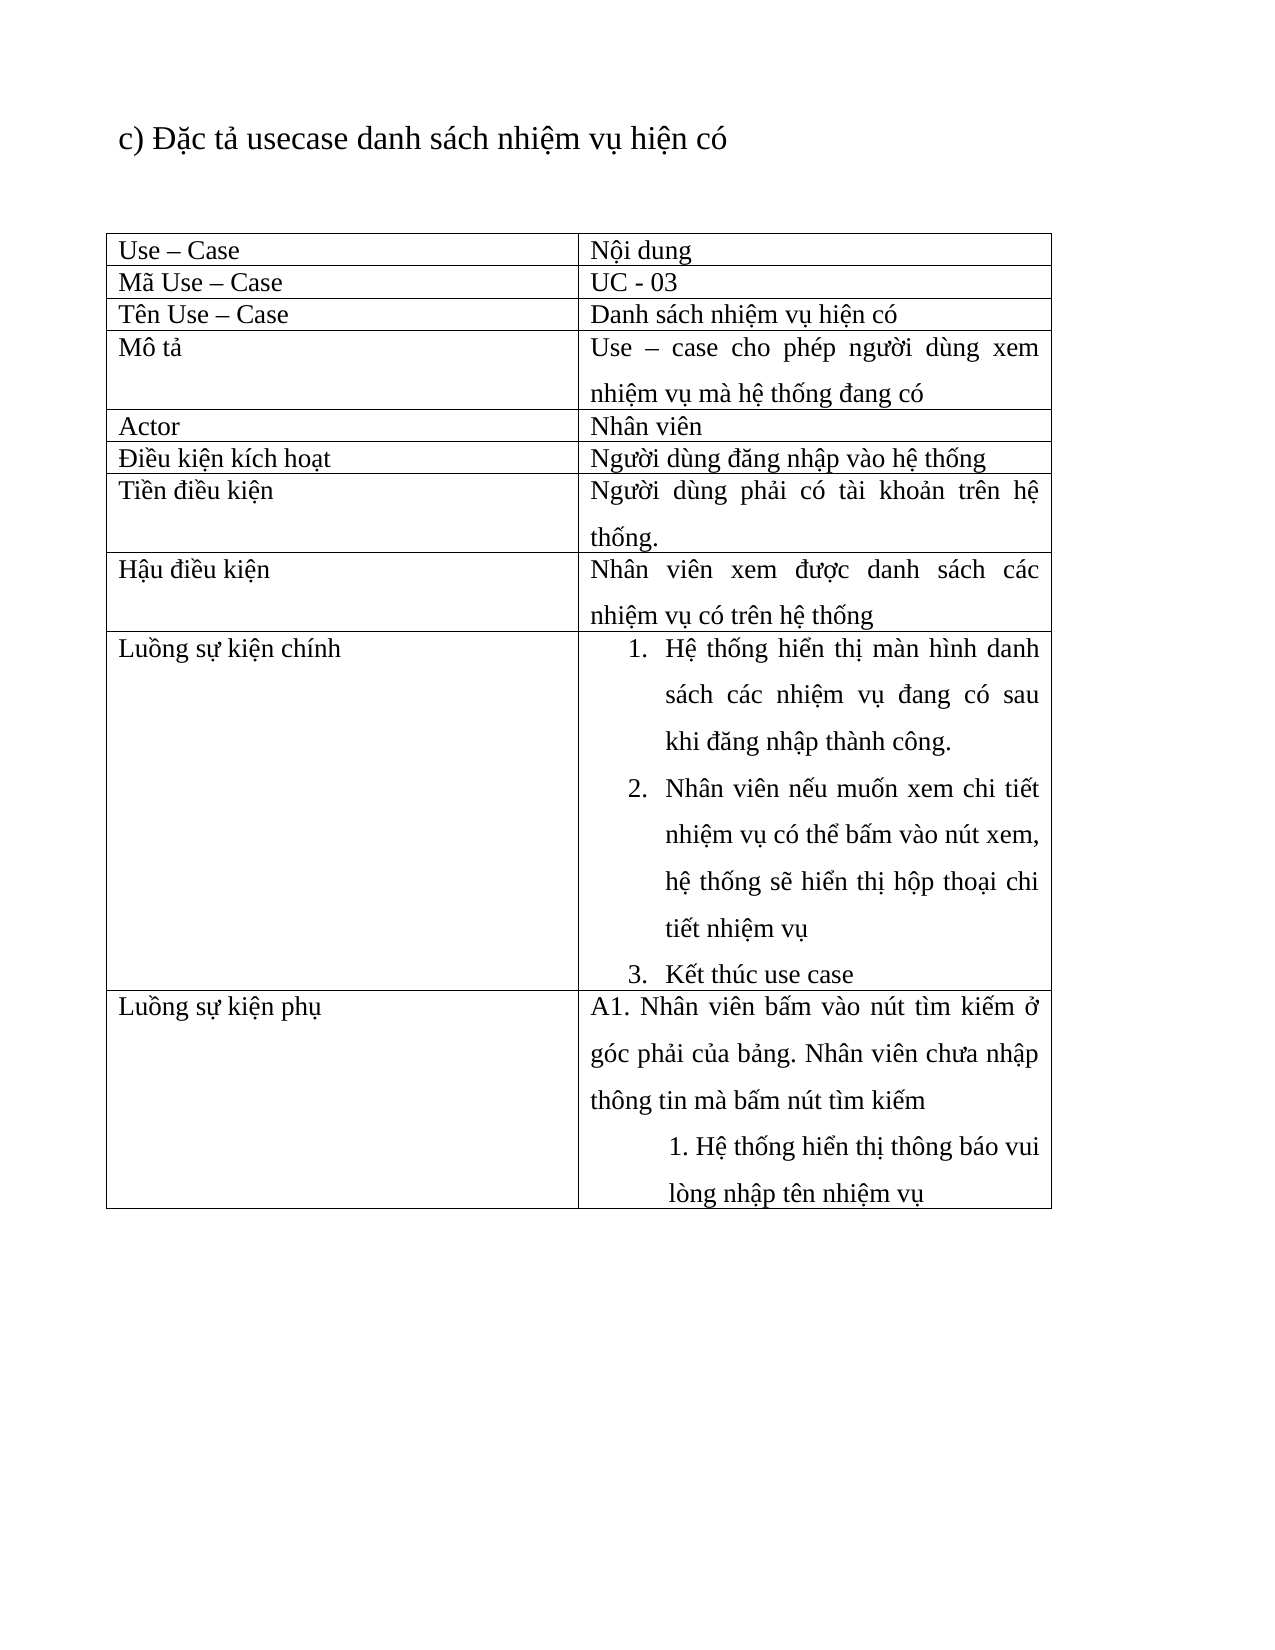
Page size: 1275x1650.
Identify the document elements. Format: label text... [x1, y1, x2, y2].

table_cell Hậu điều kiện [107, 553, 578, 631]
table_cell Tên Use – Case [107, 299, 578, 330]
table_cell Nhân viên xem được danh sách các nhiệm vụ có trên hệ thống [579, 553, 1051, 631]
table_cell Hệ thống hiển thị màn hình danh sách các nhiệm vụ đang có sau khi đăng nhập thành công. Nhân viên nếu muốn xem chi tiết nhiệm vụ có thể bấm vào nút xem, hệ thống sẽ hiển thị hộp thoại chi tiết nhiệm vụ Kết thúc use case [579, 632, 1051, 989]
table_cell Người dùng phải có tài khoản trên hệ thống. [579, 474, 1051, 552]
table_cell UC - 03 [579, 266, 1051, 297]
table_header Nội dung [579, 234, 1051, 265]
table_cell Nhân viên [579, 410, 1051, 441]
table_header Use – Case [107, 234, 578, 265]
text c) Đặc tả usecase danh sách nhiệm vụ hiện có [118, 118, 1157, 156]
table_cell Actor [107, 410, 578, 441]
table_cell Danh sách nhiệm vụ hiện có [579, 299, 1051, 330]
table_cell Luồng sự kiện chính [107, 632, 578, 989]
table_cell Luồng sự kiện phụ [107, 991, 578, 1208]
table_cell Điều kiện kích hoạt [107, 442, 578, 473]
table_cell Mô tả [107, 331, 578, 408]
table_cell Tiền điều kiện [107, 474, 578, 552]
table_cell Người dùng đăng nhập vào hệ thống [579, 442, 1051, 473]
table_cell Mã Use – Case [107, 266, 578, 297]
table_cell Use – case cho phép người dùng xem nhiệm vụ mà hệ thống đang có [579, 331, 1051, 408]
table_cell A1. Nhân viên bấm vào nút tìm kiếm ở góc phải của bảng. Nhân viên chưa nhập thông tin mà bấm nút tìm kiếm 1. Hệ thống hiển thị thông báo vui lòng nhập tên nhiệm vụ [579, 991, 1051, 1208]
